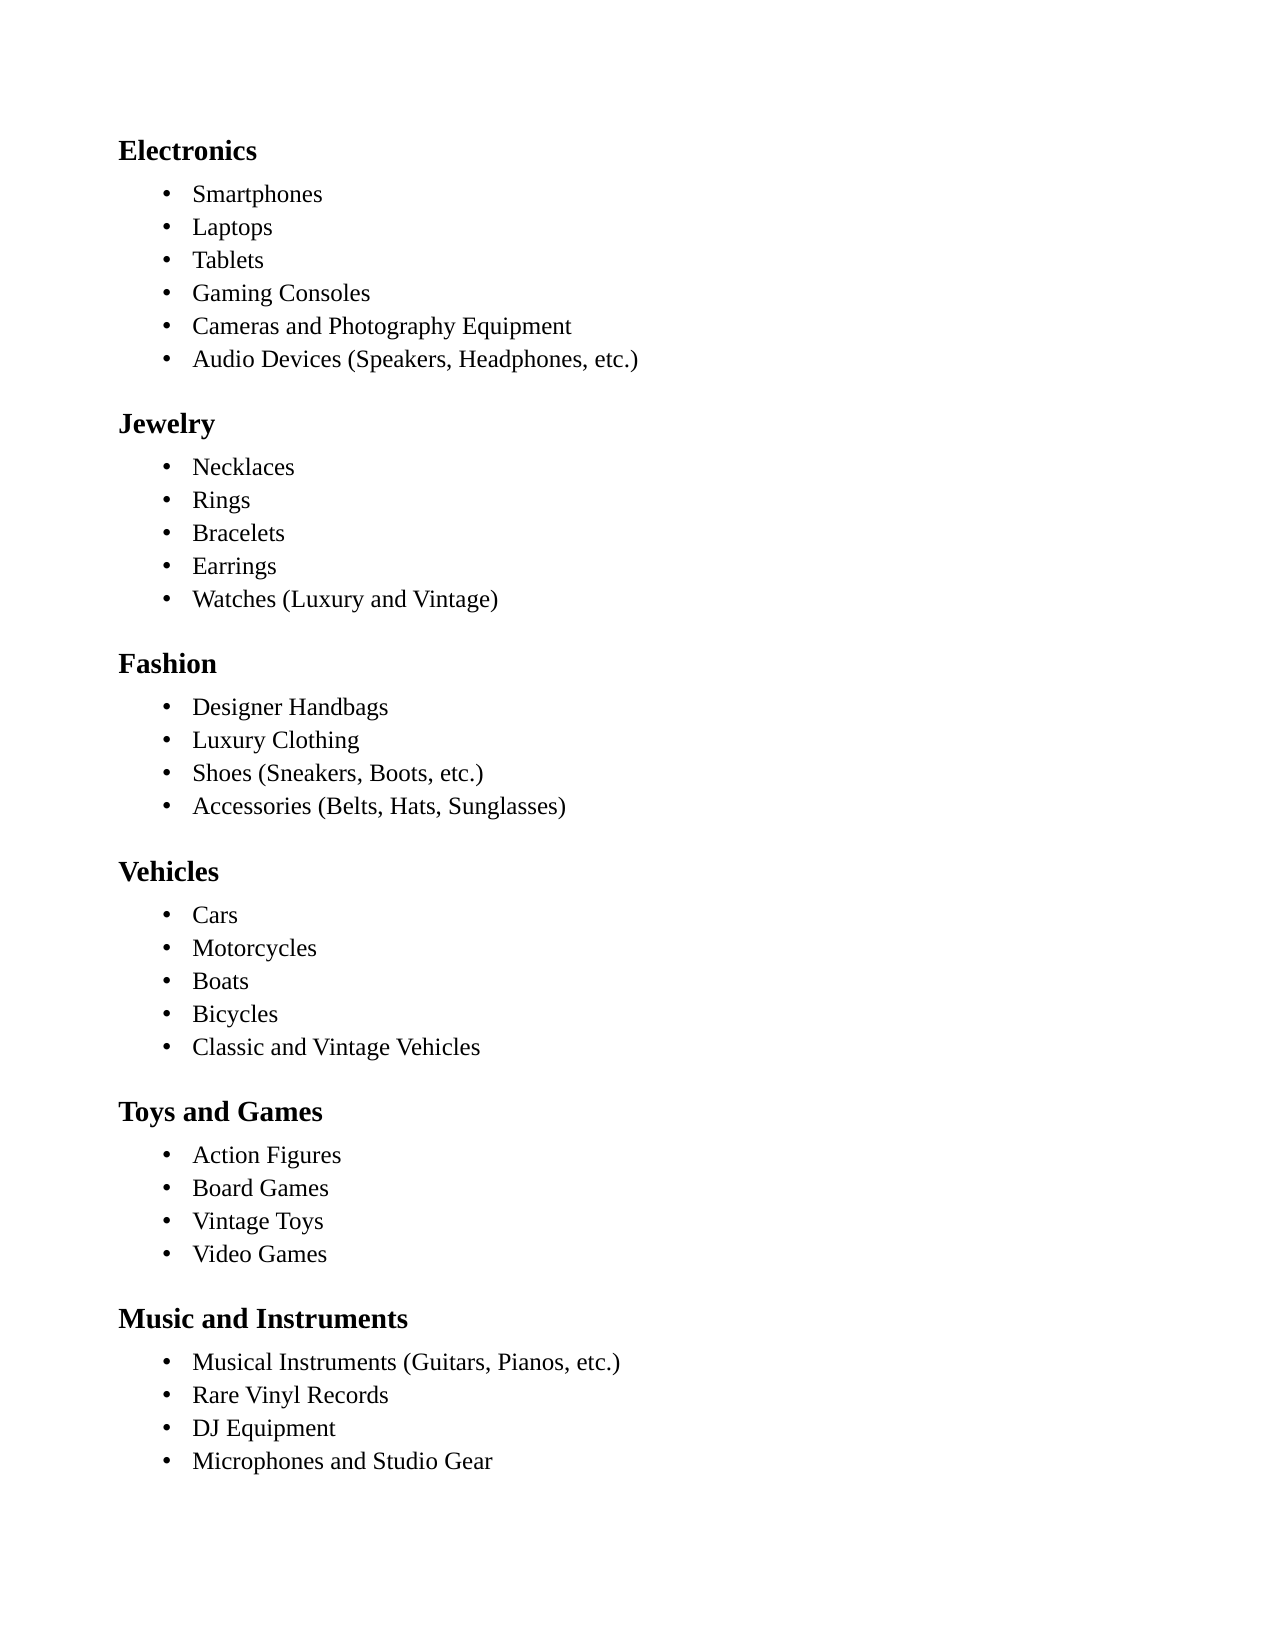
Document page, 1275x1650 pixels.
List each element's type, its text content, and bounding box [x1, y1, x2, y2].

subtitle Electronics [118, 133, 1157, 166]
list Laptops [162, 212, 1157, 241]
list Board Games [162, 1173, 1157, 1202]
list Vintage Toys [162, 1206, 1157, 1235]
list Smartphones [162, 179, 1157, 207]
list Audio Devices (Speakers, Headphones, etc.) [162, 344, 1157, 373]
list Tablets [162, 245, 1157, 273]
list Designer Handbags [162, 692, 1157, 721]
subtitle Toys and Games [118, 1094, 1157, 1127]
list Boats [162, 966, 1157, 994]
subtitle Jewelry [118, 406, 1157, 439]
list Watches (Luxury and Vintage) [162, 584, 1157, 613]
subtitle Vehicles [118, 854, 1157, 887]
list Rings [162, 485, 1157, 514]
list Cameras and Photography Equipment [162, 311, 1157, 339]
list Necklaces [162, 452, 1157, 481]
list Accessories (Belts, Hats, Sunglasses) [162, 791, 1157, 820]
list Shoes (Sneakers, Boots, etc.) [162, 758, 1157, 787]
list Earrings [162, 551, 1157, 580]
list Motorcycles [162, 933, 1157, 961]
list Bicycles [162, 999, 1157, 1027]
list Bracelets [162, 518, 1157, 547]
list Video Games [162, 1239, 1157, 1268]
list Gaming Consoles [162, 278, 1157, 307]
subtitle Music and Instruments [118, 1301, 1157, 1335]
subtitle Fashion [118, 646, 1157, 680]
list Musical Instruments (Guitars, Pianos, etc.) [162, 1347, 1157, 1376]
list Microphones and Studio Gear [162, 1446, 1157, 1475]
list DJ Equipment [162, 1413, 1157, 1442]
list Classic and Vintage Vehicles [162, 1032, 1157, 1061]
list Rare Vinyl Records [162, 1380, 1157, 1409]
list Luxury Clothing [162, 725, 1157, 754]
list Action Figures [162, 1140, 1157, 1169]
list Cars [162, 900, 1157, 928]
